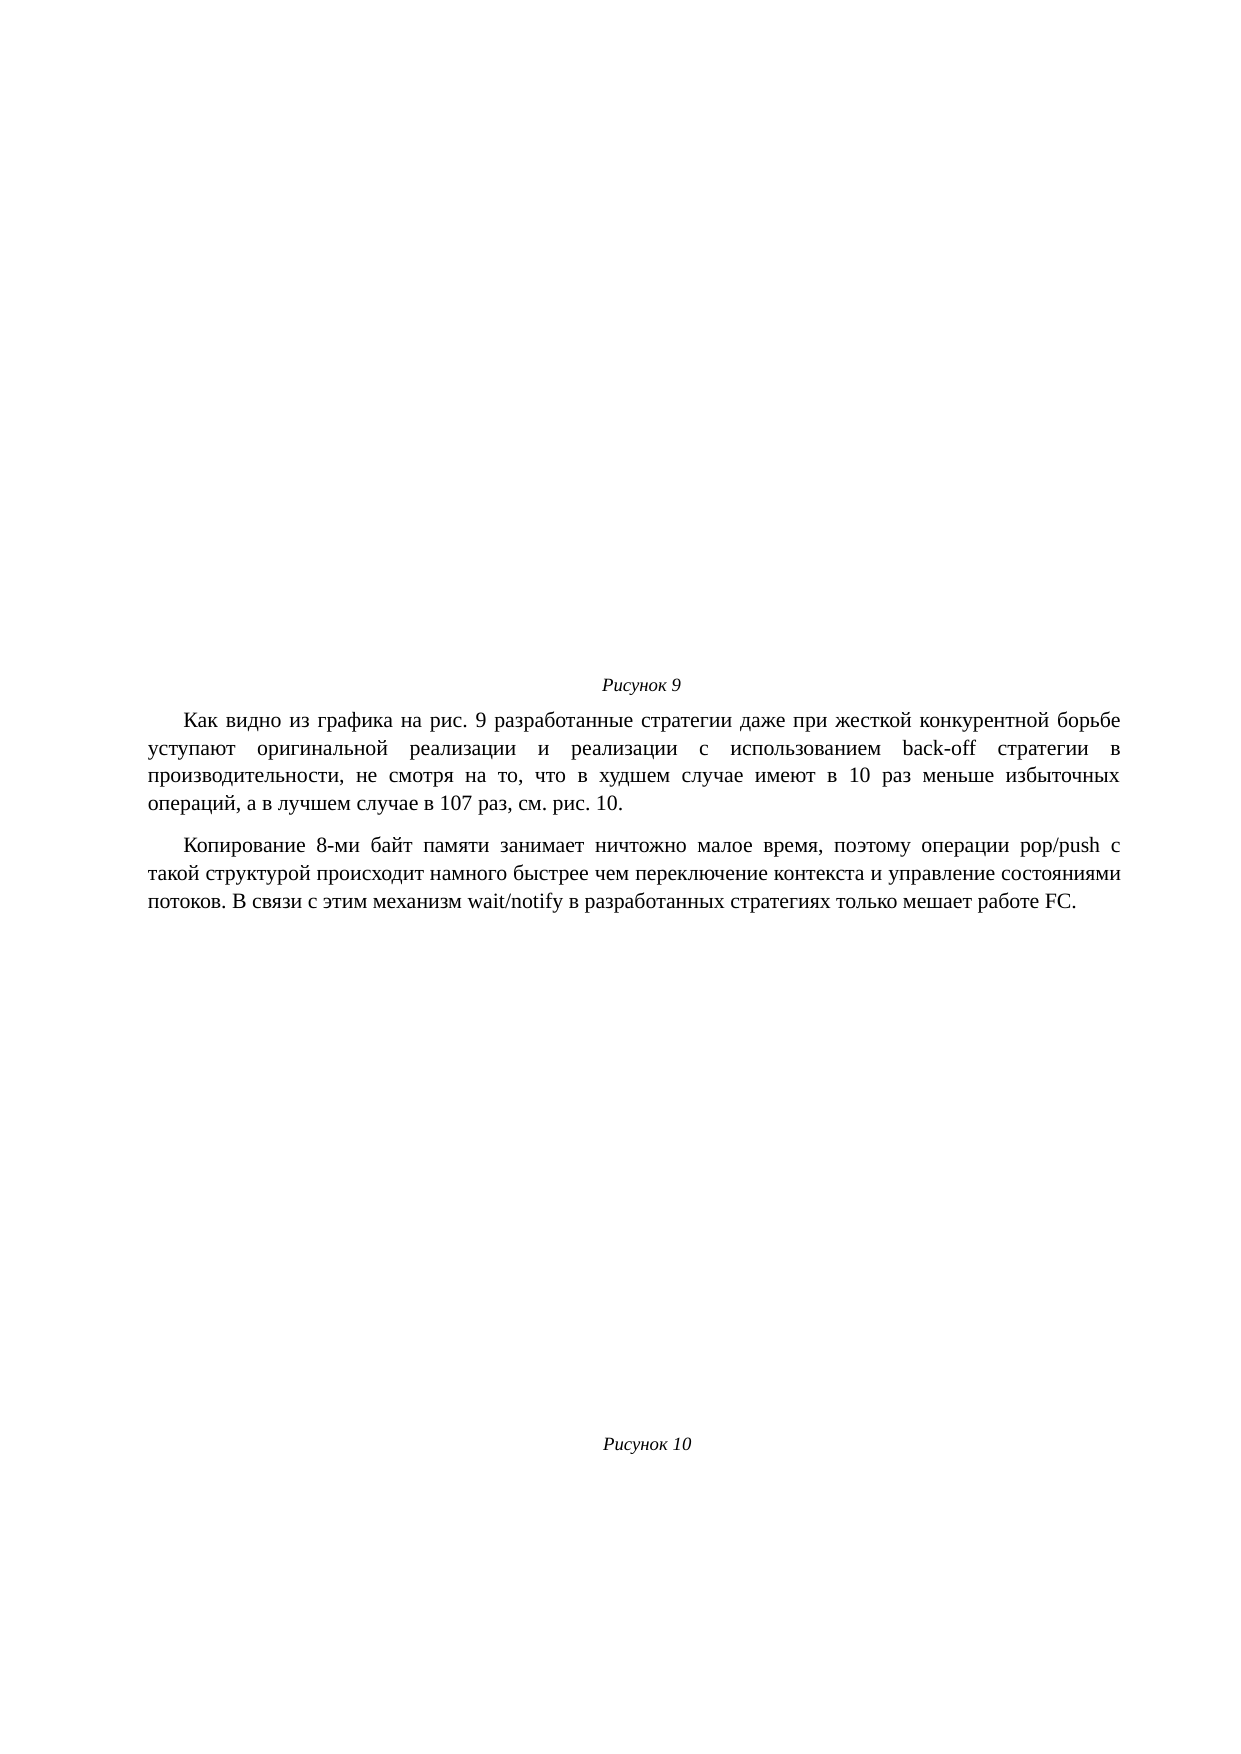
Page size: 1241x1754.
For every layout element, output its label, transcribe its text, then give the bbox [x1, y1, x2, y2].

text Как видно из графика на рис. 9 разработанные стратегии даже при жесткой конкурентной борьбе уступают оригинальной реализации и реализации с использованием back-off стратегии в производительности, не смотря на то, что в худшем случае имеют в 10 раз меньше избыточных операций, а в лучшем случае в 107 раз, см. рис. 10. [148, 707, 1122, 815]
text Рисунок 9 [177, 166, 1107, 695]
text Копирование 8-ми байт памяти занимает ничтожно малое время, поэтому операции pop/push с такой структурой происходит намного быстрее чем переключение контекста и управление состояниями потоков. В связи с этим механизм wait/notify в разработанных стратегиях только мешает работе FC. [148, 832, 1122, 913]
text Рисунок 10 [183, 942, 1113, 1455]
